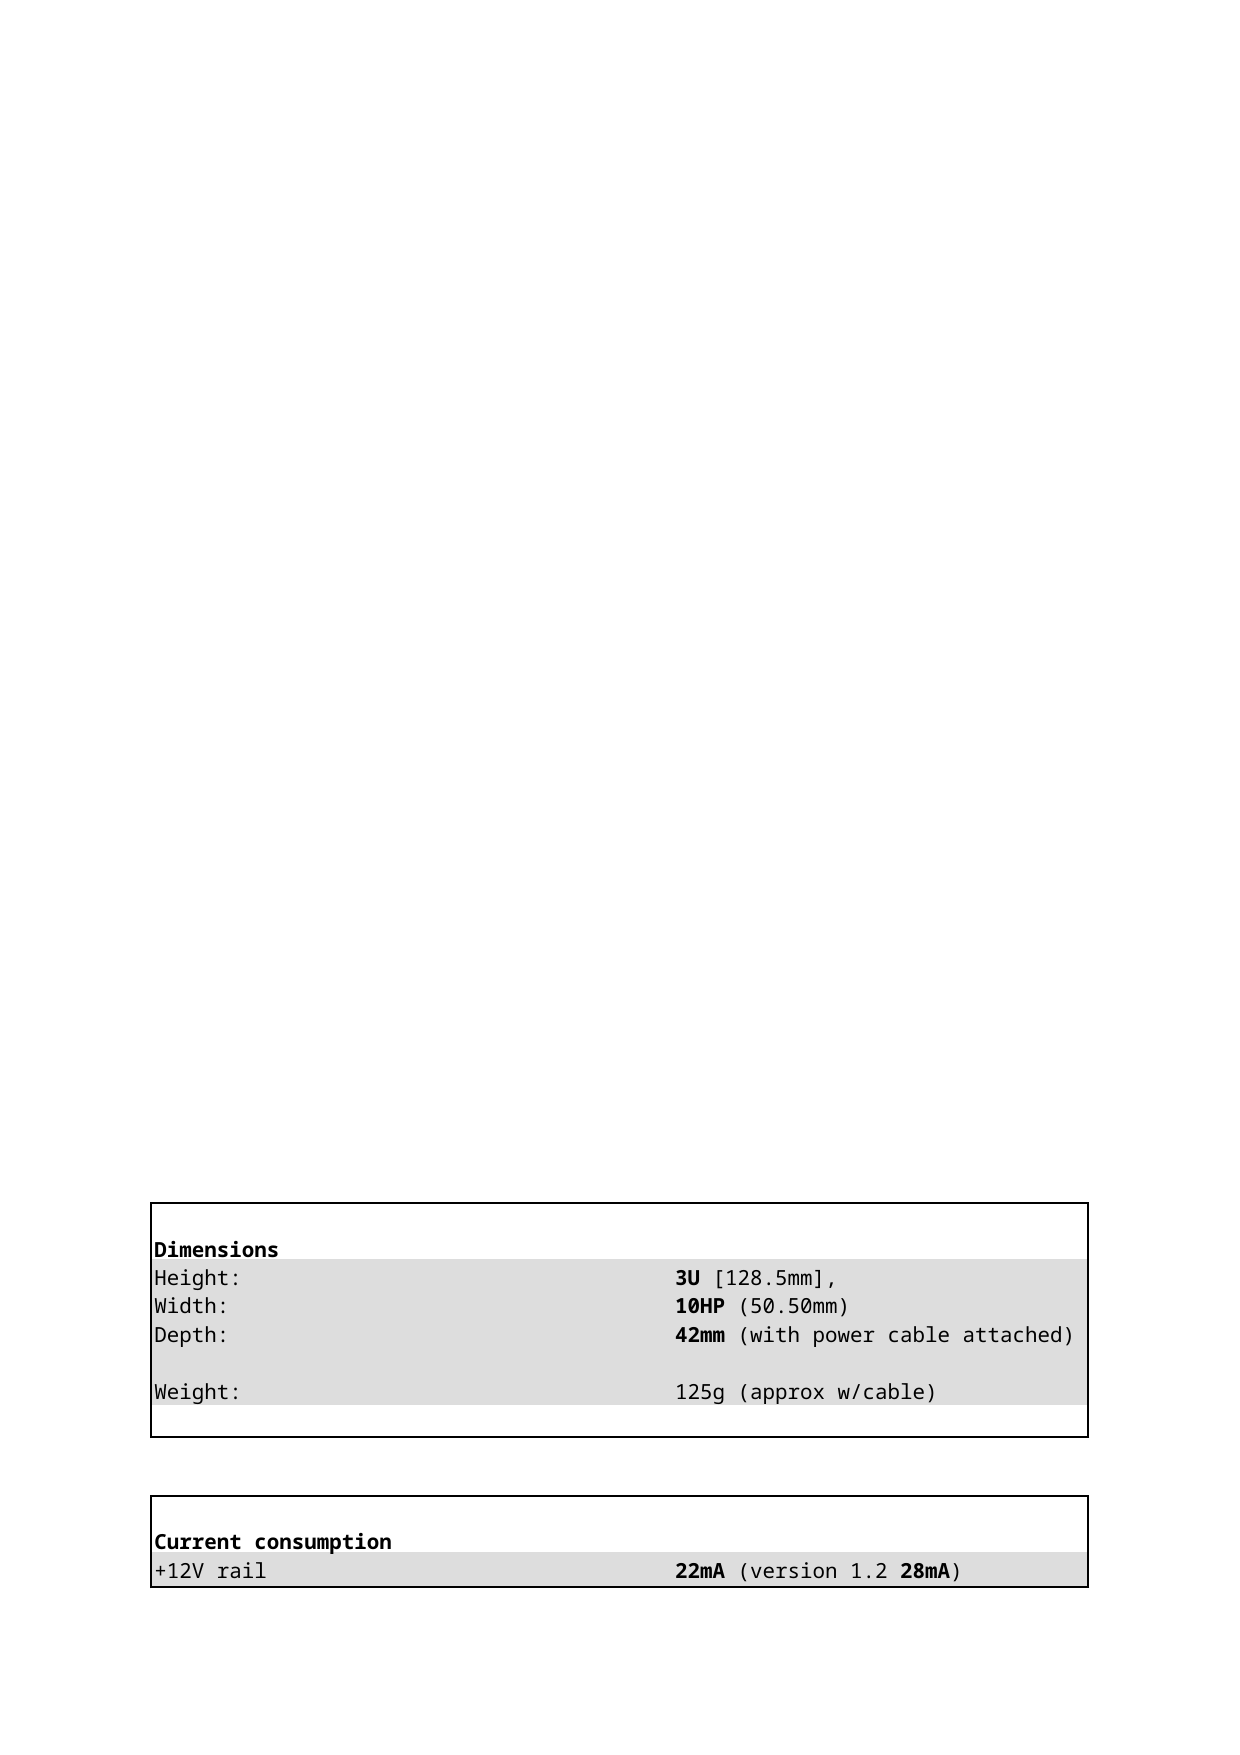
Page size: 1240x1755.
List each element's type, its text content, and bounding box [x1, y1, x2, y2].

text Height: 3U [128.5mm], [152, 1259, 1087, 1287]
text Depth: 42mm (with power cable attached) [152, 1316, 1087, 1344]
text Current consumption [152, 1523, 1087, 1552]
text Width: 10HP (50.50mm) [152, 1287, 1087, 1316]
text Dimensions [152, 1231, 1087, 1259]
text +12V rail 22mA (version 1.2 28mA) [152, 1552, 1087, 1586]
text Weight: 125g (approx w/cable) [152, 1373, 1087, 1405]
